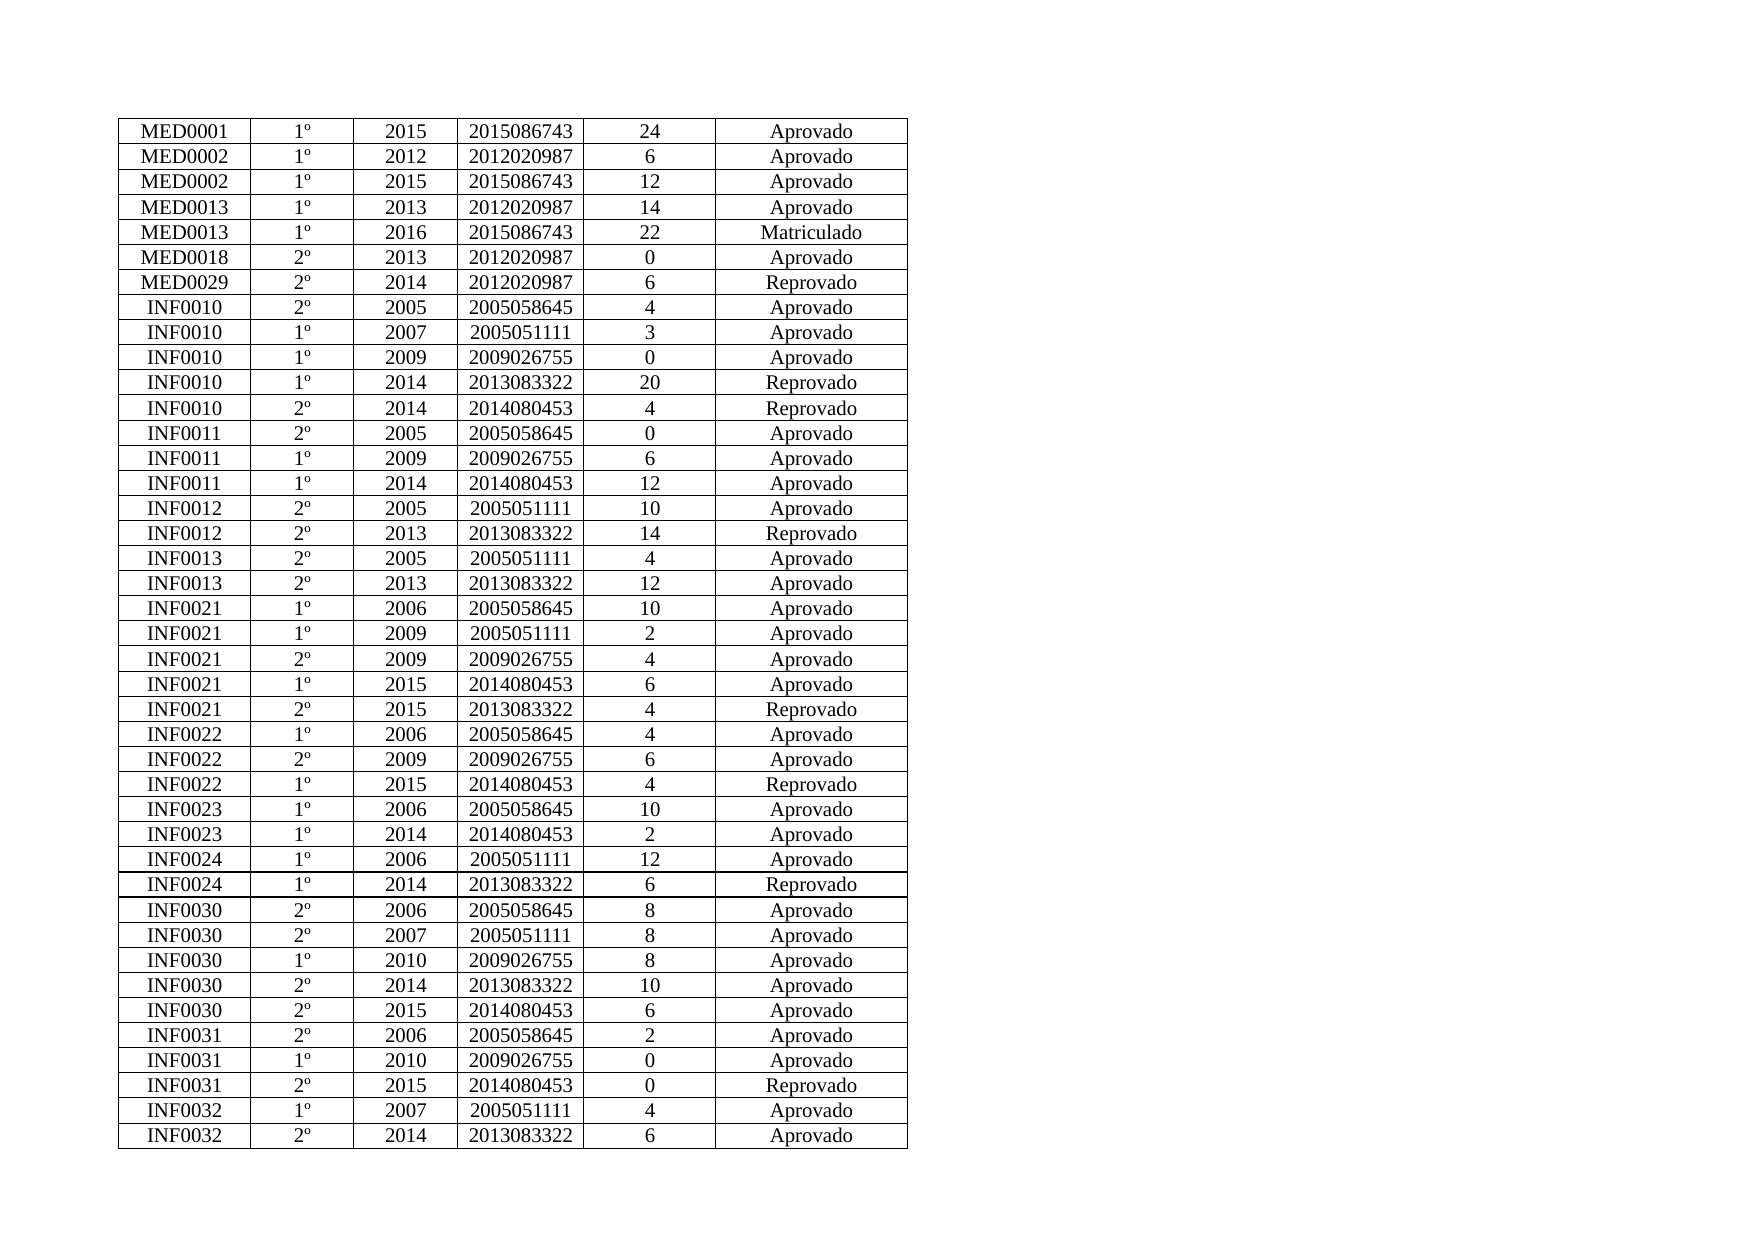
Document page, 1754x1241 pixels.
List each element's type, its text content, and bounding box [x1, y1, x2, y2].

table_cell 2º [251, 571, 353, 595]
table_cell Aprovado [716, 295, 907, 319]
table_cell INF0031 [119, 1073, 250, 1097]
table_cell 1º [251, 220, 353, 244]
table_cell 12 [584, 170, 715, 193]
table_cell 2005058645 [458, 1023, 583, 1047]
table_cell 1º [251, 772, 353, 796]
table_cell Aprovado [716, 446, 907, 470]
table_cell 2005051111 [458, 496, 583, 520]
table_cell 2010 [354, 1048, 457, 1072]
table_cell INF0021 [119, 697, 250, 721]
table_cell 6 [584, 672, 715, 696]
table_cell 2005058645 [458, 421, 583, 444]
table_cell INF0010 [119, 320, 250, 344]
table_cell 1º [251, 320, 353, 344]
table_cell 2014080453 [458, 471, 583, 495]
table_cell 2014 [354, 973, 457, 997]
table_cell 2006 [354, 847, 457, 871]
table_cell 1º [251, 144, 353, 168]
table_cell INF0010 [119, 345, 250, 369]
table_cell 6 [584, 873, 715, 896]
table_cell INF0021 [119, 672, 250, 696]
table_cell 2 [584, 621, 715, 645]
table_cell 2013083322 [458, 571, 583, 595]
table_cell 2 [584, 822, 715, 846]
table_cell 2013083322 [458, 521, 583, 545]
table_cell 12 [584, 847, 715, 871]
table_cell 2005051111 [458, 847, 583, 871]
table_cell 1º [251, 370, 353, 394]
table_cell 2015086743 [458, 119, 583, 143]
table_cell 4 [584, 395, 715, 419]
table_cell 1º [251, 446, 353, 470]
table_cell 2º [251, 496, 353, 520]
table_cell 1º [251, 672, 353, 696]
table_cell Aprovado [716, 822, 907, 846]
table_cell 2005 [354, 295, 457, 319]
table_cell Aprovado [716, 345, 907, 369]
table_cell 2009026755 [458, 948, 583, 972]
table_cell 2013 [354, 521, 457, 545]
table_cell 1º [251, 948, 353, 972]
table_cell 1º [251, 797, 353, 821]
table_cell 2014 [354, 1124, 457, 1147]
table_cell 2009 [354, 621, 457, 645]
table_cell 2013 [354, 245, 457, 269]
table_cell Reprovado [716, 873, 907, 896]
table_cell Aprovado [716, 797, 907, 821]
table_cell 2º [251, 1073, 353, 1097]
table_cell 2005051111 [458, 923, 583, 947]
table_cell 20 [584, 370, 715, 394]
table_cell 12 [584, 471, 715, 495]
table_cell Aprovado [716, 621, 907, 645]
table_cell 0 [584, 1048, 715, 1072]
table_cell 2º [251, 521, 353, 545]
table_cell 2015 [354, 772, 457, 796]
table_cell 2005058645 [458, 295, 583, 319]
table_cell MED0013 [119, 220, 250, 244]
table_cell 4 [584, 697, 715, 721]
table_cell 6 [584, 1124, 715, 1147]
table_cell 2015 [354, 1073, 457, 1097]
table_cell 2014080453 [458, 395, 583, 419]
table_cell 2009 [354, 345, 457, 369]
table_cell 8 [584, 923, 715, 947]
table_cell Reprovado [716, 521, 907, 545]
table_cell 2014 [354, 395, 457, 419]
table_cell INF0012 [119, 521, 250, 545]
table_cell 0 [584, 245, 715, 269]
table_cell 1º [251, 873, 353, 896]
table_cell 14 [584, 195, 715, 219]
table_cell INF0032 [119, 1098, 250, 1122]
table_cell 1º [251, 1048, 353, 1072]
table_cell 2005058645 [458, 898, 583, 922]
table_cell Reprovado [716, 395, 907, 419]
table_cell Aprovado [716, 421, 907, 444]
table_cell INF0011 [119, 421, 250, 444]
table_cell 10 [584, 973, 715, 997]
table_cell 1º [251, 471, 353, 495]
table_cell 2º [251, 395, 353, 419]
table_cell 10 [584, 797, 715, 821]
table_cell 2014080453 [458, 998, 583, 1022]
table_cell INF0022 [119, 722, 250, 746]
table_cell INF0030 [119, 898, 250, 922]
table_cell 2015 [354, 672, 457, 696]
table_cell 4 [584, 1098, 715, 1122]
table_cell 0 [584, 421, 715, 444]
table_cell 14 [584, 521, 715, 545]
table_cell INF0010 [119, 395, 250, 419]
table_cell 2014 [354, 370, 457, 394]
table_cell 2005 [354, 421, 457, 444]
table_cell INF0010 [119, 370, 250, 394]
table_cell 2005058645 [458, 722, 583, 746]
table_cell INF0024 [119, 873, 250, 896]
table_cell Aprovado [716, 546, 907, 570]
table_cell 2010 [354, 948, 457, 972]
table_cell 2006 [354, 898, 457, 922]
table_cell INF0030 [119, 948, 250, 972]
table_cell 2012 [354, 144, 457, 168]
table_cell 2009 [354, 646, 457, 671]
table_cell 2º [251, 697, 353, 721]
table_cell 2º [251, 270, 353, 294]
table_cell 4 [584, 646, 715, 671]
table_cell 2007 [354, 320, 457, 344]
table_cell INF0031 [119, 1023, 250, 1047]
table_cell 2014080453 [458, 672, 583, 696]
table_cell 2º [251, 245, 353, 269]
table_cell Aprovado [716, 320, 907, 344]
table_cell 2009 [354, 747, 457, 771]
table_cell 2005051111 [458, 621, 583, 645]
table_cell Aprovado [716, 747, 907, 771]
table_cell Aprovado [716, 496, 907, 520]
table_cell 0 [584, 345, 715, 369]
table_cell 2015 [354, 170, 457, 193]
table_cell 2005 [354, 496, 457, 520]
table_cell 2015 [354, 697, 457, 721]
table_cell 2012020987 [458, 195, 583, 219]
table_cell 1º [251, 722, 353, 746]
table_cell 2012020987 [458, 270, 583, 294]
table_cell 2013083322 [458, 873, 583, 896]
table_cell 8 [584, 898, 715, 922]
table_cell 2014080453 [458, 772, 583, 796]
table_cell INF0030 [119, 973, 250, 997]
table_cell Aprovado [716, 1023, 907, 1047]
table_cell Reprovado [716, 370, 907, 394]
table_cell 2013083322 [458, 973, 583, 997]
table_cell Aprovado [716, 646, 907, 671]
table_cell 2009026755 [458, 345, 583, 369]
table_cell Aprovado [716, 948, 907, 972]
table_cell INF0022 [119, 747, 250, 771]
table_cell Aprovado [716, 847, 907, 871]
table_cell 10 [584, 496, 715, 520]
table_cell 4 [584, 295, 715, 319]
table_cell INF0024 [119, 847, 250, 871]
table_cell 2º [251, 747, 353, 771]
table_cell INF0012 [119, 496, 250, 520]
table_cell 0 [584, 1073, 715, 1097]
table_cell 1º [251, 822, 353, 846]
table_cell 2014 [354, 873, 457, 896]
table_cell 2009 [354, 446, 457, 470]
table_cell INF0021 [119, 621, 250, 645]
table_cell MED0029 [119, 270, 250, 294]
table_cell 12 [584, 571, 715, 595]
table_cell 1º [251, 847, 353, 871]
table_cell MED0001 [119, 119, 250, 143]
table_cell Aprovado [716, 973, 907, 997]
table_cell INF0010 [119, 295, 250, 319]
table_cell 2005 [354, 546, 457, 570]
table_cell 2006 [354, 1023, 457, 1047]
table_cell 4 [584, 546, 715, 570]
table_cell Aprovado [716, 898, 907, 922]
table_cell Aprovado [716, 195, 907, 219]
table_cell 2014 [354, 822, 457, 846]
table_cell 2005058645 [458, 797, 583, 821]
table_cell Aprovado [716, 471, 907, 495]
table_cell 6 [584, 747, 715, 771]
table_cell 2015 [354, 119, 457, 143]
table_cell 2005051111 [458, 320, 583, 344]
table_cell 8 [584, 948, 715, 972]
table_cell 2013083322 [458, 1124, 583, 1147]
table_cell 1º [251, 170, 353, 193]
table_cell INF0021 [119, 646, 250, 671]
table_cell 2º [251, 646, 353, 671]
table_cell Aprovado [716, 596, 907, 620]
table_cell 2 [584, 1023, 715, 1047]
table_cell 2º [251, 923, 353, 947]
table_cell INF0031 [119, 1048, 250, 1072]
table_cell INF0022 [119, 772, 250, 796]
table_cell 2014 [354, 270, 457, 294]
table_cell MED0002 [119, 144, 250, 168]
table_cell Aprovado [716, 722, 907, 746]
table_cell Matriculado [716, 220, 907, 244]
table_cell INF0023 [119, 797, 250, 821]
table_cell 2º [251, 998, 353, 1022]
table_cell Aprovado [716, 245, 907, 269]
table_cell Reprovado [716, 270, 907, 294]
table_cell 2º [251, 421, 353, 444]
table_cell Reprovado [716, 1073, 907, 1097]
table_cell 6 [584, 998, 715, 1022]
table_cell 2012020987 [458, 245, 583, 269]
table_cell 2016 [354, 220, 457, 244]
table_cell 24 [584, 119, 715, 143]
table_cell INF0030 [119, 923, 250, 947]
table_cell Reprovado [716, 697, 907, 721]
table_cell 2º [251, 898, 353, 922]
table_cell Aprovado [716, 571, 907, 595]
table_cell 2005058645 [458, 596, 583, 620]
table_cell Aprovado [716, 923, 907, 947]
table_cell 1º [251, 596, 353, 620]
table_cell 2009026755 [458, 1048, 583, 1072]
table_cell 2009026755 [458, 646, 583, 671]
table_cell 2º [251, 546, 353, 570]
table_cell 2º [251, 295, 353, 319]
table_cell MED0002 [119, 170, 250, 193]
table_cell MED0018 [119, 245, 250, 269]
table_cell 2013 [354, 195, 457, 219]
table_cell 2014080453 [458, 1073, 583, 1097]
table_cell Aprovado [716, 1048, 907, 1072]
table_cell 2007 [354, 1098, 457, 1122]
table_cell Aprovado [716, 672, 907, 696]
table_cell 2014080453 [458, 822, 583, 846]
table_cell INF0013 [119, 571, 250, 595]
table_cell Aprovado [716, 1124, 907, 1147]
table_cell Aprovado [716, 119, 907, 143]
table_cell 2015086743 [458, 220, 583, 244]
table_cell 6 [584, 446, 715, 470]
table_cell 2006 [354, 596, 457, 620]
table_cell 2012020987 [458, 144, 583, 168]
table_cell 2009026755 [458, 747, 583, 771]
table_cell INF0021 [119, 596, 250, 620]
table_cell 2013083322 [458, 370, 583, 394]
table_cell 6 [584, 144, 715, 168]
table_cell 6 [584, 270, 715, 294]
table_cell Aprovado [716, 998, 907, 1022]
table_cell 2014 [354, 471, 457, 495]
table_cell MED0013 [119, 195, 250, 219]
table_cell 2006 [354, 722, 457, 746]
table_cell 1º [251, 345, 353, 369]
table_cell INF0011 [119, 446, 250, 470]
table_cell 1º [251, 1098, 353, 1122]
table_cell 2015086743 [458, 170, 583, 193]
table_cell 3 [584, 320, 715, 344]
table_cell Aprovado [716, 144, 907, 168]
table_cell 1º [251, 195, 353, 219]
table_cell 4 [584, 772, 715, 796]
table_cell 2013 [354, 571, 457, 595]
table_cell 2013083322 [458, 697, 583, 721]
table_cell 2º [251, 1124, 353, 1147]
table_cell Reprovado [716, 772, 907, 796]
table_cell 4 [584, 722, 715, 746]
table_cell 2009026755 [458, 446, 583, 470]
table_cell 2015 [354, 998, 457, 1022]
table_cell INF0023 [119, 822, 250, 846]
table_cell 1º [251, 119, 353, 143]
table_cell 2007 [354, 923, 457, 947]
table_cell 2º [251, 1023, 353, 1047]
table_cell INF0032 [119, 1124, 250, 1147]
table_cell Aprovado [716, 1098, 907, 1122]
table_cell INF0011 [119, 471, 250, 495]
table_cell 2005051111 [458, 546, 583, 570]
table_cell 2º [251, 973, 353, 997]
table_cell 2005051111 [458, 1098, 583, 1122]
table_cell 22 [584, 220, 715, 244]
table_cell INF0030 [119, 998, 250, 1022]
table_cell Aprovado [716, 170, 907, 193]
table_cell 10 [584, 596, 715, 620]
table_cell 1º [251, 621, 353, 645]
table_cell 2006 [354, 797, 457, 821]
table_cell INF0013 [119, 546, 250, 570]
